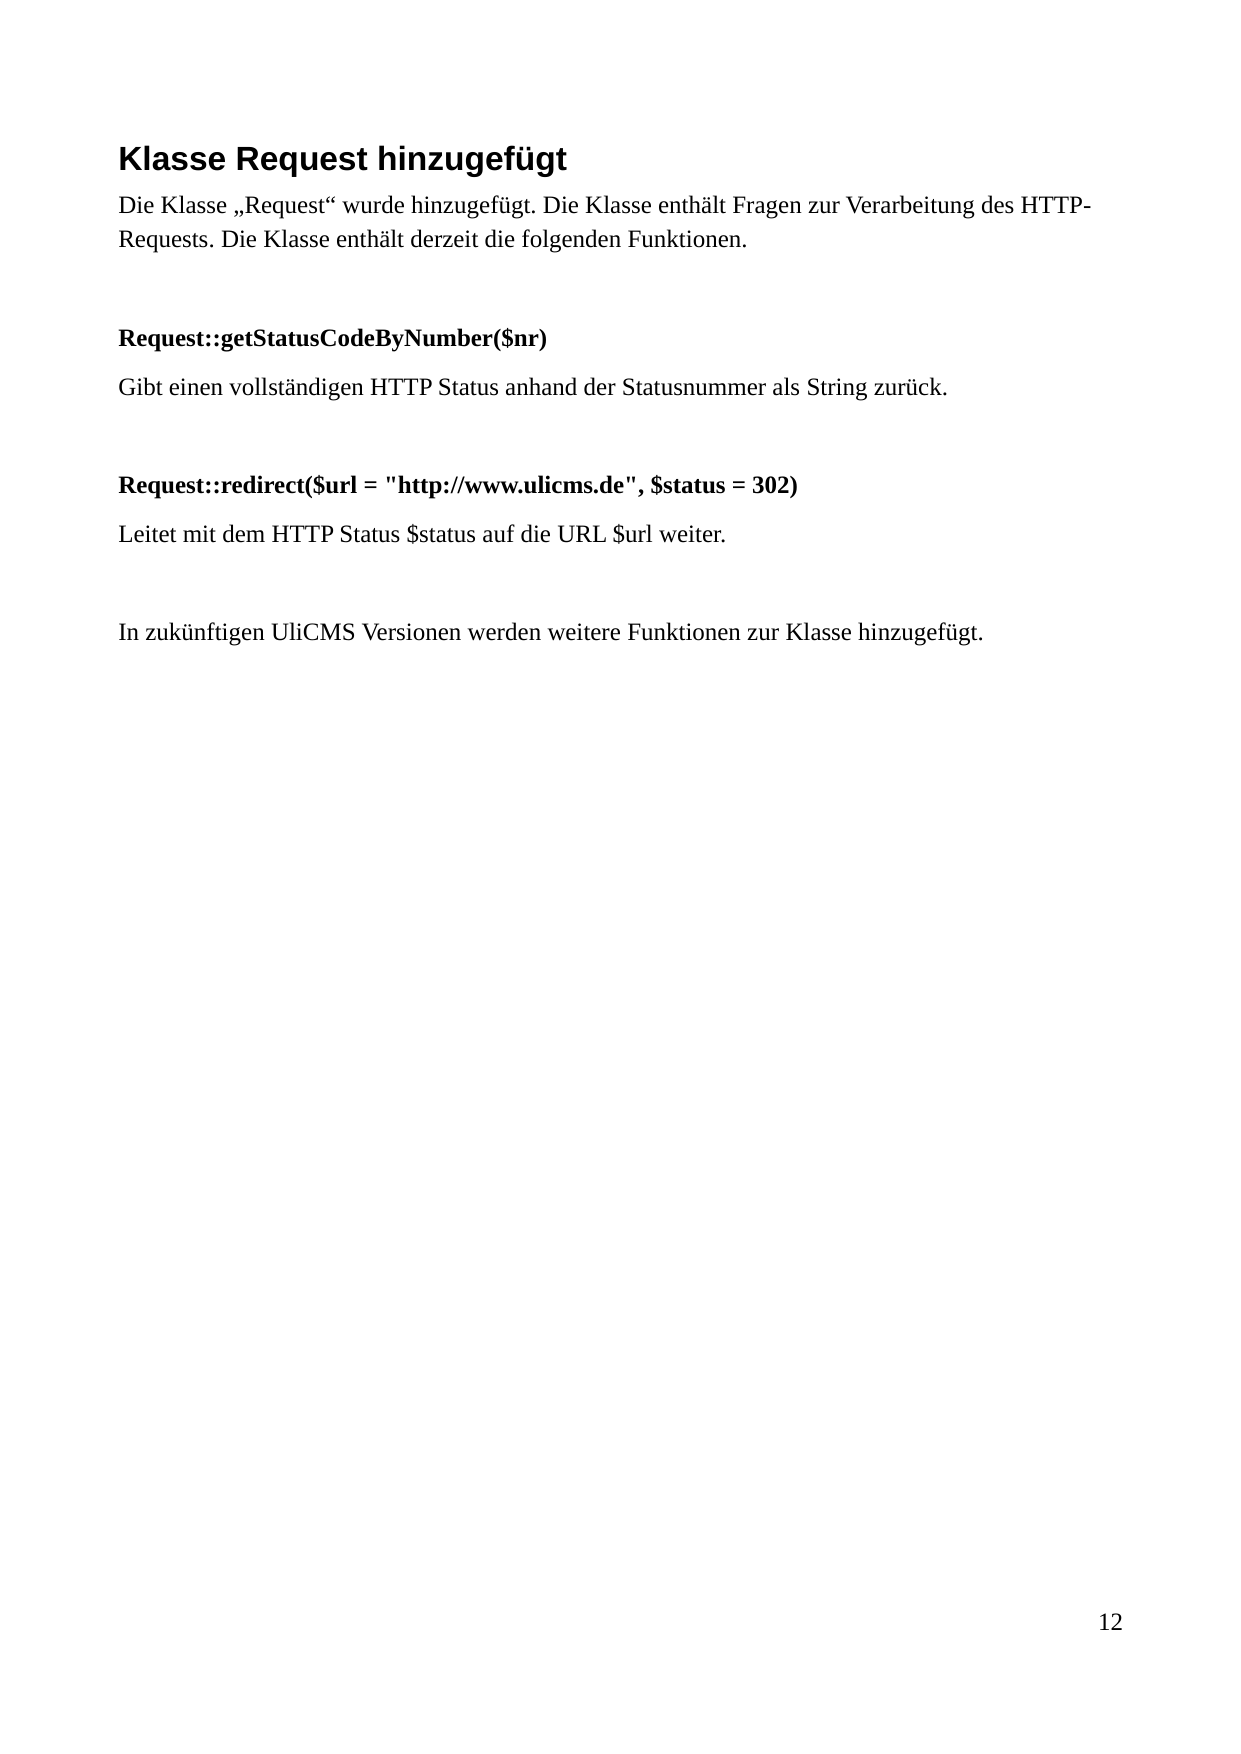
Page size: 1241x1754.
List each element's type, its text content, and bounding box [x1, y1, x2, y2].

text Request::getStatusCodeByNumber($nr) [118, 323, 1123, 351]
subtitle Klasse Request hinzugefügt [118, 139, 1123, 178]
text Leitet mit dem HTTP Status $status auf die URL $url weiter. [118, 519, 1123, 548]
text In zukünftigen UliCMS Versionen werden weitere Funktionen zur Klasse hinzugefügt. [118, 617, 1123, 646]
text Request::redirect($url = "http://www.ulicms.de", $status = 302) [118, 470, 1123, 499]
text Die Klasse „Request“ wurde hinzugefügt. Die Klasse enthält Fragen zur Verarbeitung des HTTP-Requests. Die Klasse enthält derzeit die folgenden Funktionen. [118, 190, 1123, 253]
text Gibt einen vollständigen HTTP Status anhand der Statusnummer als String zurück. [118, 372, 1123, 401]
